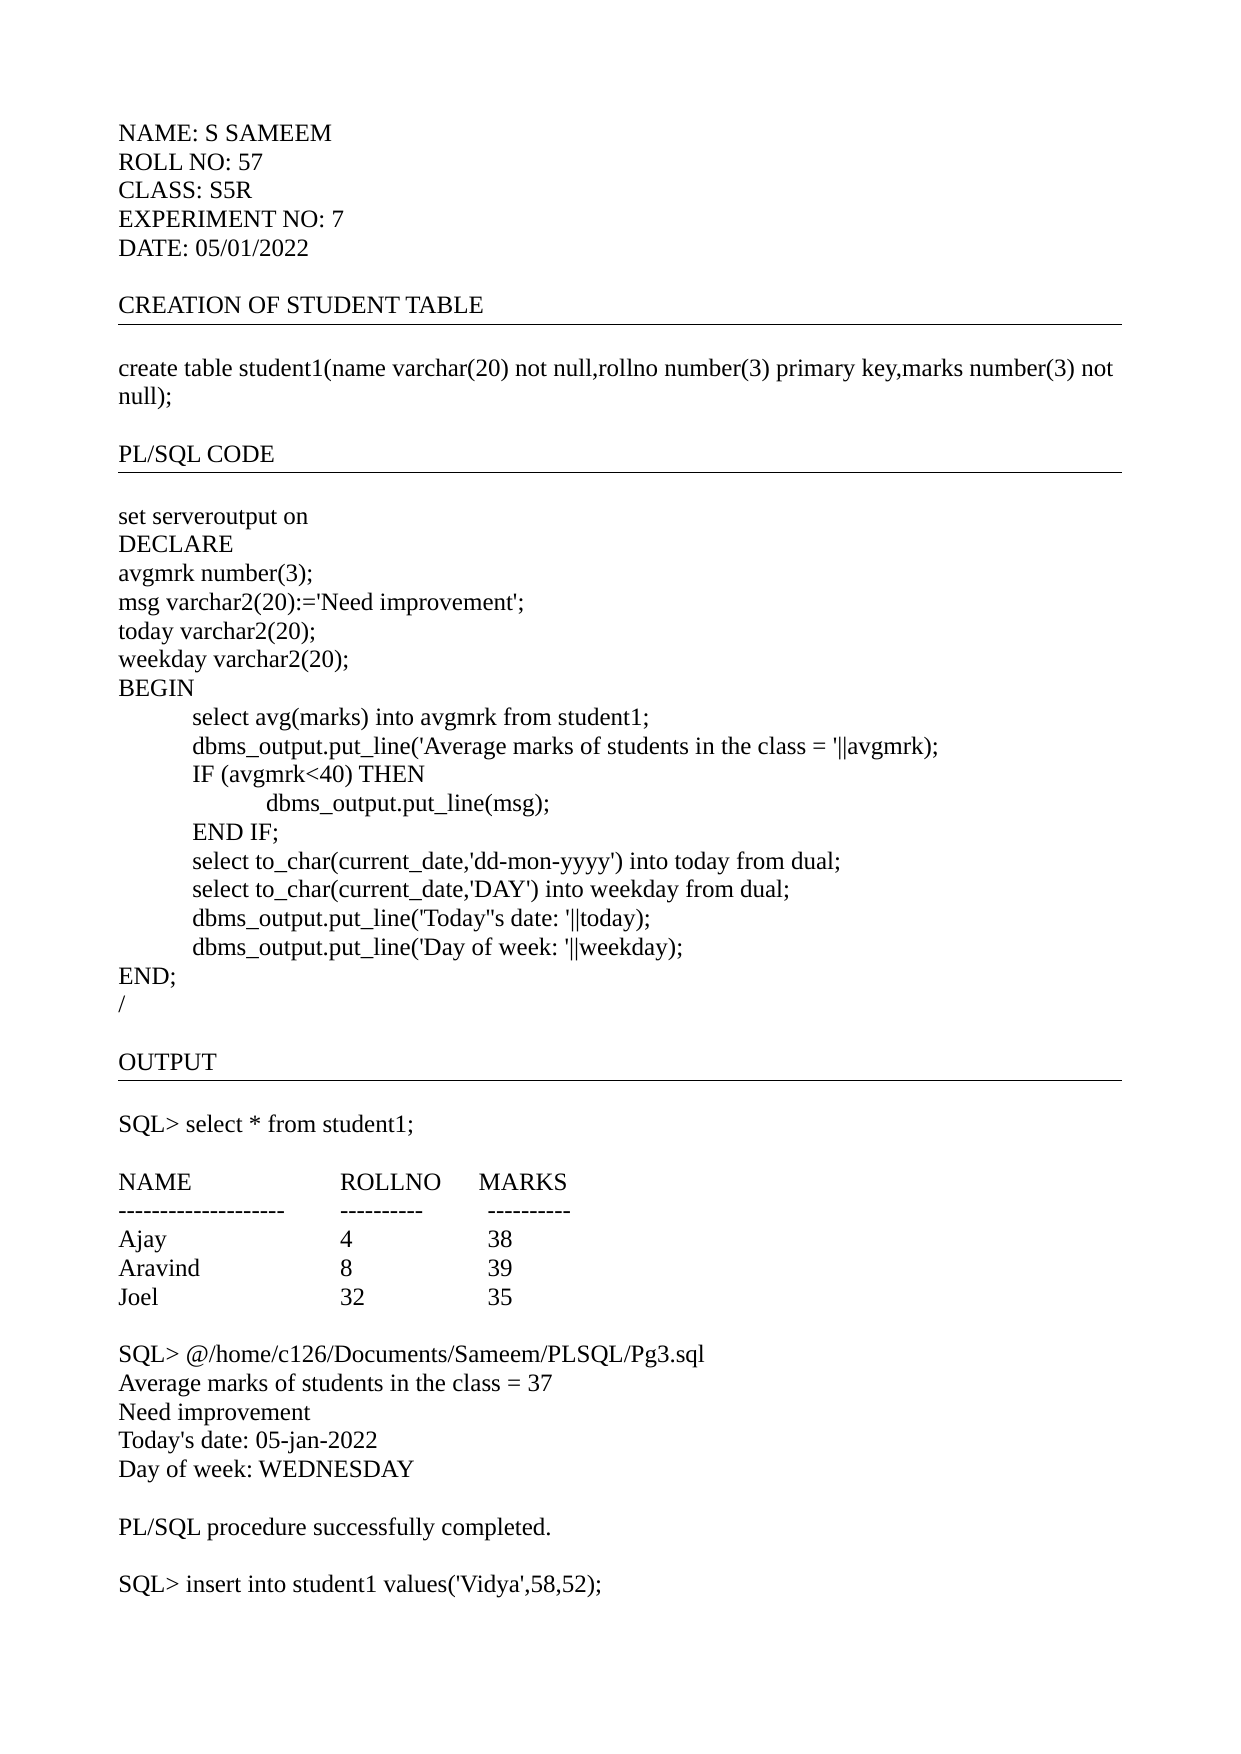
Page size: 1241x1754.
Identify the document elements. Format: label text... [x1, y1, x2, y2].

text weekday varchar2(20); [118, 644, 1122, 673]
text Average marks of students in the class = 37 [118, 1368, 1122, 1397]
text select to_char(current_date,'DAY') into weekday from dual; [118, 874, 1122, 903]
text OUTPUT [118, 1047, 1122, 1080]
text CLASS: S5R [118, 176, 1122, 204]
text -------------------- ---------- ---------- [118, 1195, 1122, 1224]
text dbms_output.put_line(msg); [118, 788, 1122, 817]
text SQL> select * from student1; [118, 1109, 1122, 1138]
text DATE: 05/01/2022 [118, 233, 1122, 262]
text set serveroutput on [118, 501, 1122, 529]
text avgmrk number(3); [118, 558, 1122, 587]
text msg varchar2(20):='Need improvement'; [118, 587, 1122, 616]
text Need improvement [118, 1397, 1122, 1425]
text EXPERIMENT NO: 7 [118, 204, 1122, 233]
text NAME: S SAMEEM [118, 118, 1122, 147]
text Day of week: WEDNESDAY [118, 1454, 1122, 1483]
text dbms_output.put_line('Average marks of students in the class = '||avgmrk); [118, 731, 1122, 759]
text CREATION OF STUDENT TABLE [118, 291, 1122, 324]
text select avg(marks) into avgmrk from student1; [118, 702, 1122, 731]
text today varchar2(20); [118, 616, 1122, 644]
text SQL> @/home/c126/Documents/Sameem/PLSQL/Pg3.sql [118, 1339, 1122, 1368]
text IF (avgmrk<40) THEN [118, 759, 1122, 788]
text create table student1(name varchar(20) not null,rollno number(3) primary key,marks number(3) not null); [118, 353, 1122, 410]
text Today's date: 05-jan-2022 [118, 1425, 1122, 1454]
text dbms_output.put_line('Day of week: '||weekday); [118, 932, 1122, 961]
text select to_char(current_date,'dd-mon-yyyy') into today from dual; [118, 846, 1122, 874]
text PL/SQL CODE [118, 439, 1122, 472]
text DECLARE [118, 529, 1122, 558]
text Joel 32 35 [118, 1282, 1122, 1310]
text SQL> insert into student1 values('Vidya',58,52); [118, 1569, 1122, 1598]
text Ajay 4 38 [118, 1224, 1122, 1253]
text END IF; [118, 817, 1122, 846]
text END; [118, 961, 1122, 989]
text NAME ROLLNO MARKS [118, 1167, 1122, 1195]
text dbms_output.put_line('Today''s date: '||today); [118, 903, 1122, 932]
text / [118, 989, 1122, 1018]
text PL/SQL procedure successfully completed. [118, 1512, 1122, 1540]
text Aravind 8 39 [118, 1253, 1122, 1282]
text ROLL NO: 57 [118, 147, 1122, 176]
text BEGIN [118, 673, 1122, 702]
